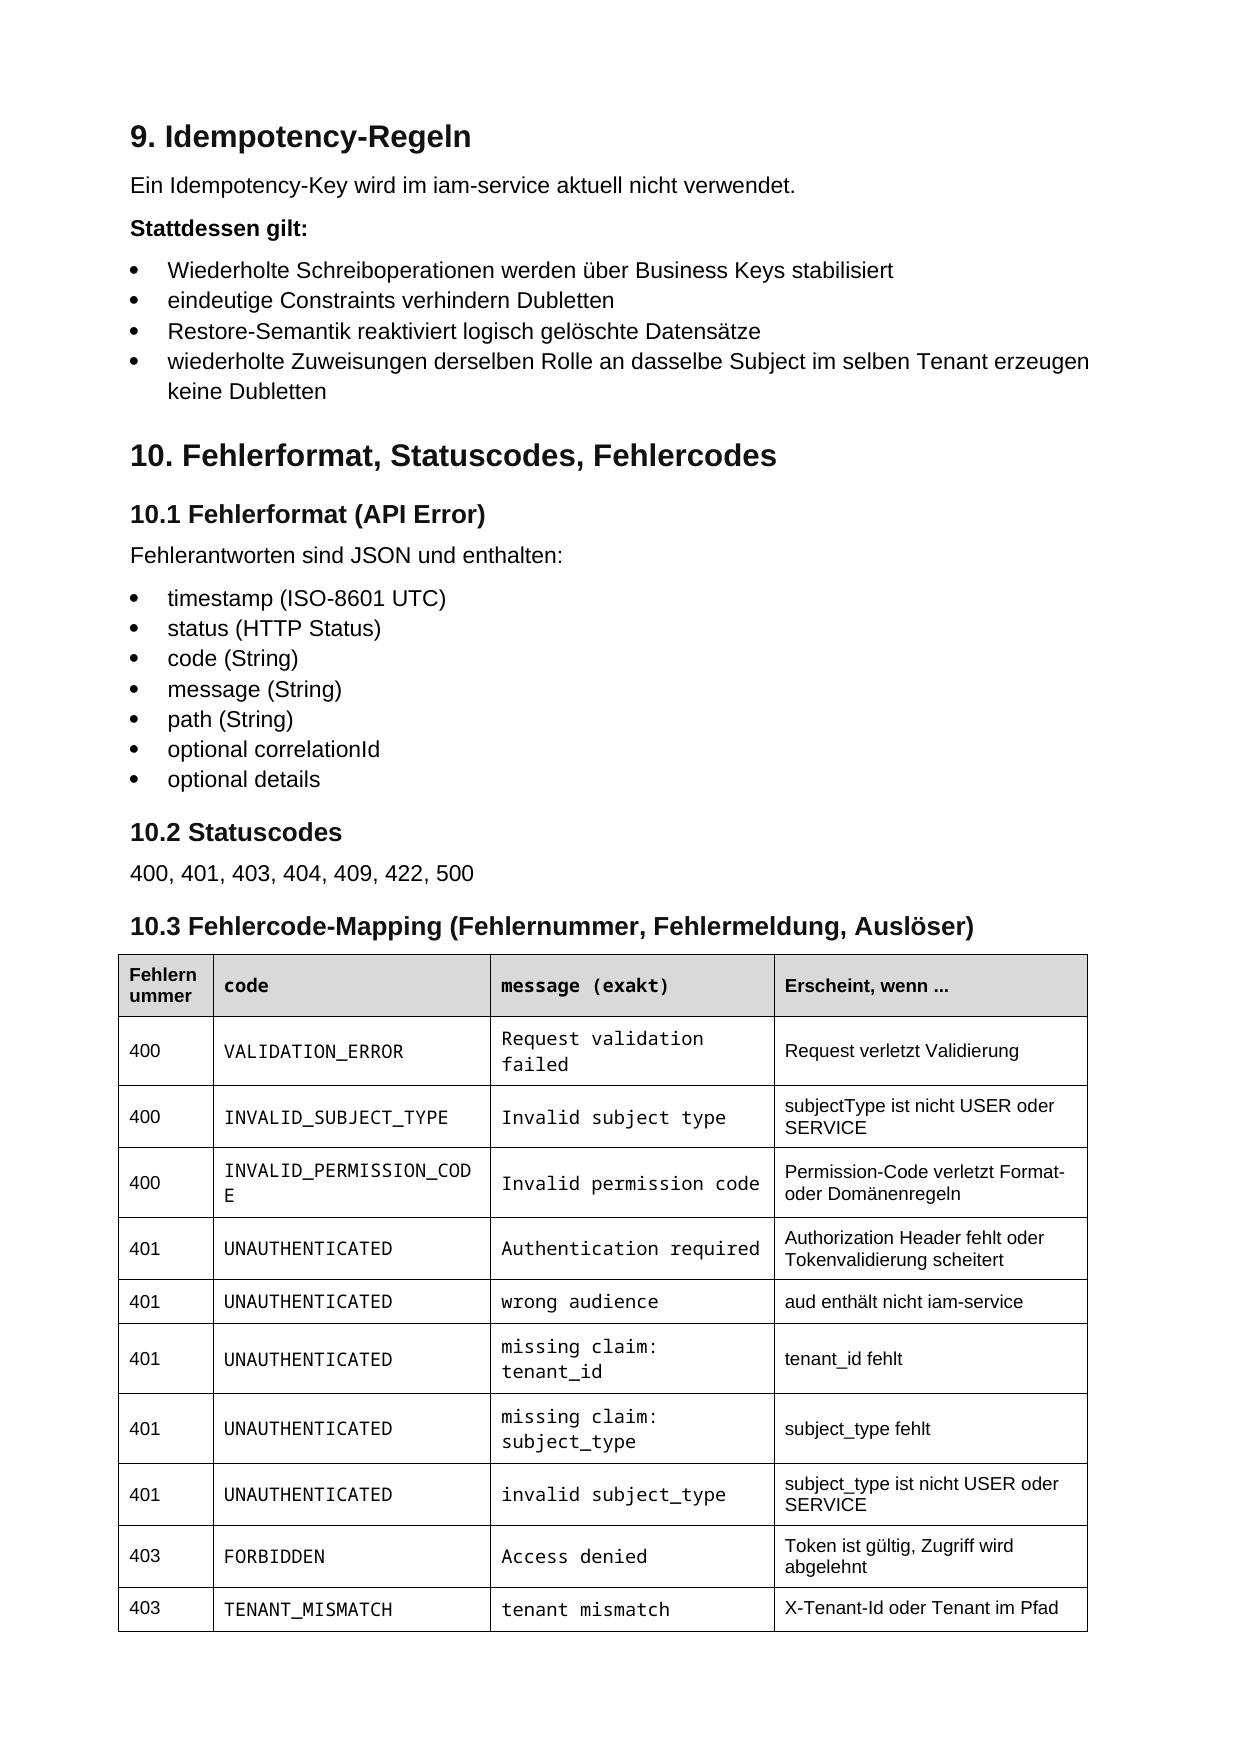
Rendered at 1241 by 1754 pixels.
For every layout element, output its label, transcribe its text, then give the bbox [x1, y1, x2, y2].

table_cell UNAUTHENTICATED [214, 1324, 490, 1393]
table_cell 401 [119, 1394, 213, 1463]
table_cell UNAUTHENTICATED [214, 1218, 490, 1279]
subtitle 10.1 Fehlerformat (API Error) [130, 499, 1110, 529]
table_cell 401 [119, 1464, 213, 1525]
table_cell 401 [119, 1324, 213, 1393]
table_cell FORBIDDEN [214, 1526, 490, 1587]
table_cell Invalid subject type [491, 1086, 774, 1147]
table_cell 401 [119, 1280, 213, 1323]
list status (HTTP Status) [130, 615, 1110, 642]
list code (String) [130, 645, 1110, 672]
table_cell subject_type fehlt [775, 1394, 1087, 1463]
table_cell UNAUTHENTICATED [214, 1464, 490, 1525]
table_cell Request verletzt Validierung [775, 1017, 1087, 1085]
list Wiederholte Schreiboperationen werden über Business Keys stabilisiert [130, 257, 1110, 284]
table_cell Invalid permission code [491, 1148, 774, 1217]
table_cell 400 [119, 1086, 213, 1147]
table_header code [214, 955, 490, 1016]
list optional correlationId [130, 736, 1110, 762]
table_cell tenant_id fehlt [775, 1324, 1087, 1393]
table_header Fehlernummer [119, 955, 213, 1016]
table_cell 401 [119, 1218, 213, 1279]
subtitle 10. Fehlerformat, Statuscodes, Fehlercodes [130, 437, 1110, 473]
table_cell VALIDATION_ERROR [214, 1017, 490, 1085]
list timestamp (ISO-8601 UTC) [130, 585, 1110, 611]
table_cell Permission-Code verletzt Format- oder Domänenregeln [775, 1148, 1087, 1217]
table_cell INVALID_SUBJECT_TYPE [214, 1086, 490, 1147]
table_cell 400 [119, 1148, 213, 1217]
table_header Erscheint, wenn ... [775, 955, 1087, 1016]
text Stattdessen gilt: [130, 214, 1110, 241]
table_cell 403 [119, 1526, 213, 1587]
table_cell Authentication required [491, 1218, 774, 1279]
table_cell Request validation failed [491, 1017, 774, 1085]
table_cell wrong audience [491, 1280, 774, 1323]
table_cell invalid subject_type [491, 1464, 774, 1525]
list message (String) [130, 676, 1110, 702]
table_cell subject_type ist nicht USER oder SERVICE [775, 1464, 1087, 1525]
table_cell X-Tenant-Id oder Tenant im Pfad [775, 1588, 1087, 1631]
table_cell 403 [119, 1588, 213, 1631]
subtitle 9. Idempotency-Regeln [130, 118, 1110, 154]
table_cell INVALID_PERMISSION_CODE [214, 1148, 490, 1217]
text Fehlerantworten sind JSON und enthalten: [130, 542, 1110, 569]
list Restore-Semantik reaktiviert logisch gelöschte Datensätze [130, 318, 1110, 344]
table_cell missing claim: subject_type [491, 1394, 774, 1463]
table_cell UNAUTHENTICATED [214, 1394, 490, 1463]
subtitle 10.3 Fehlercode-Mapping (Fehlernummer, Fehlermeldung, Auslöser) [130, 911, 1110, 941]
list eindeutige Constraints verhindern Dubletten [130, 287, 1110, 314]
list optional details [130, 766, 1110, 793]
table_cell TENANT_MISMATCH [214, 1588, 490, 1631]
table_cell UNAUTHENTICATED [214, 1280, 490, 1323]
text 400, 401, 403, 404, 409, 422, 500 [130, 860, 1110, 886]
text Ein Idempotency-Key wird im iam-service aktuell nicht verwendet. [130, 172, 1110, 198]
table_cell Access denied [491, 1526, 774, 1587]
list path (String) [130, 706, 1110, 732]
table_cell Authorization Header fehlt oder Tokenvalidierung scheitert [775, 1218, 1087, 1279]
subtitle 10.2 Statuscodes [130, 817, 1110, 847]
table_cell subjectType ist nicht USER oder SERVICE [775, 1086, 1087, 1147]
table_cell tenant mismatch [491, 1588, 774, 1631]
table_header message (exakt) [491, 955, 774, 1016]
table_cell aud enthält nicht iam-service [775, 1280, 1087, 1323]
table_cell 400 [119, 1017, 213, 1085]
list wiederholte Zuweisungen derselben Rolle an dasselbe Subject im selben Tenant erzeugen keine Dubletten [130, 348, 1110, 404]
table_cell Token ist gültig, Zugriff wird abgelehnt [775, 1526, 1087, 1587]
table_cell missing claim: tenant_id [491, 1324, 774, 1393]
